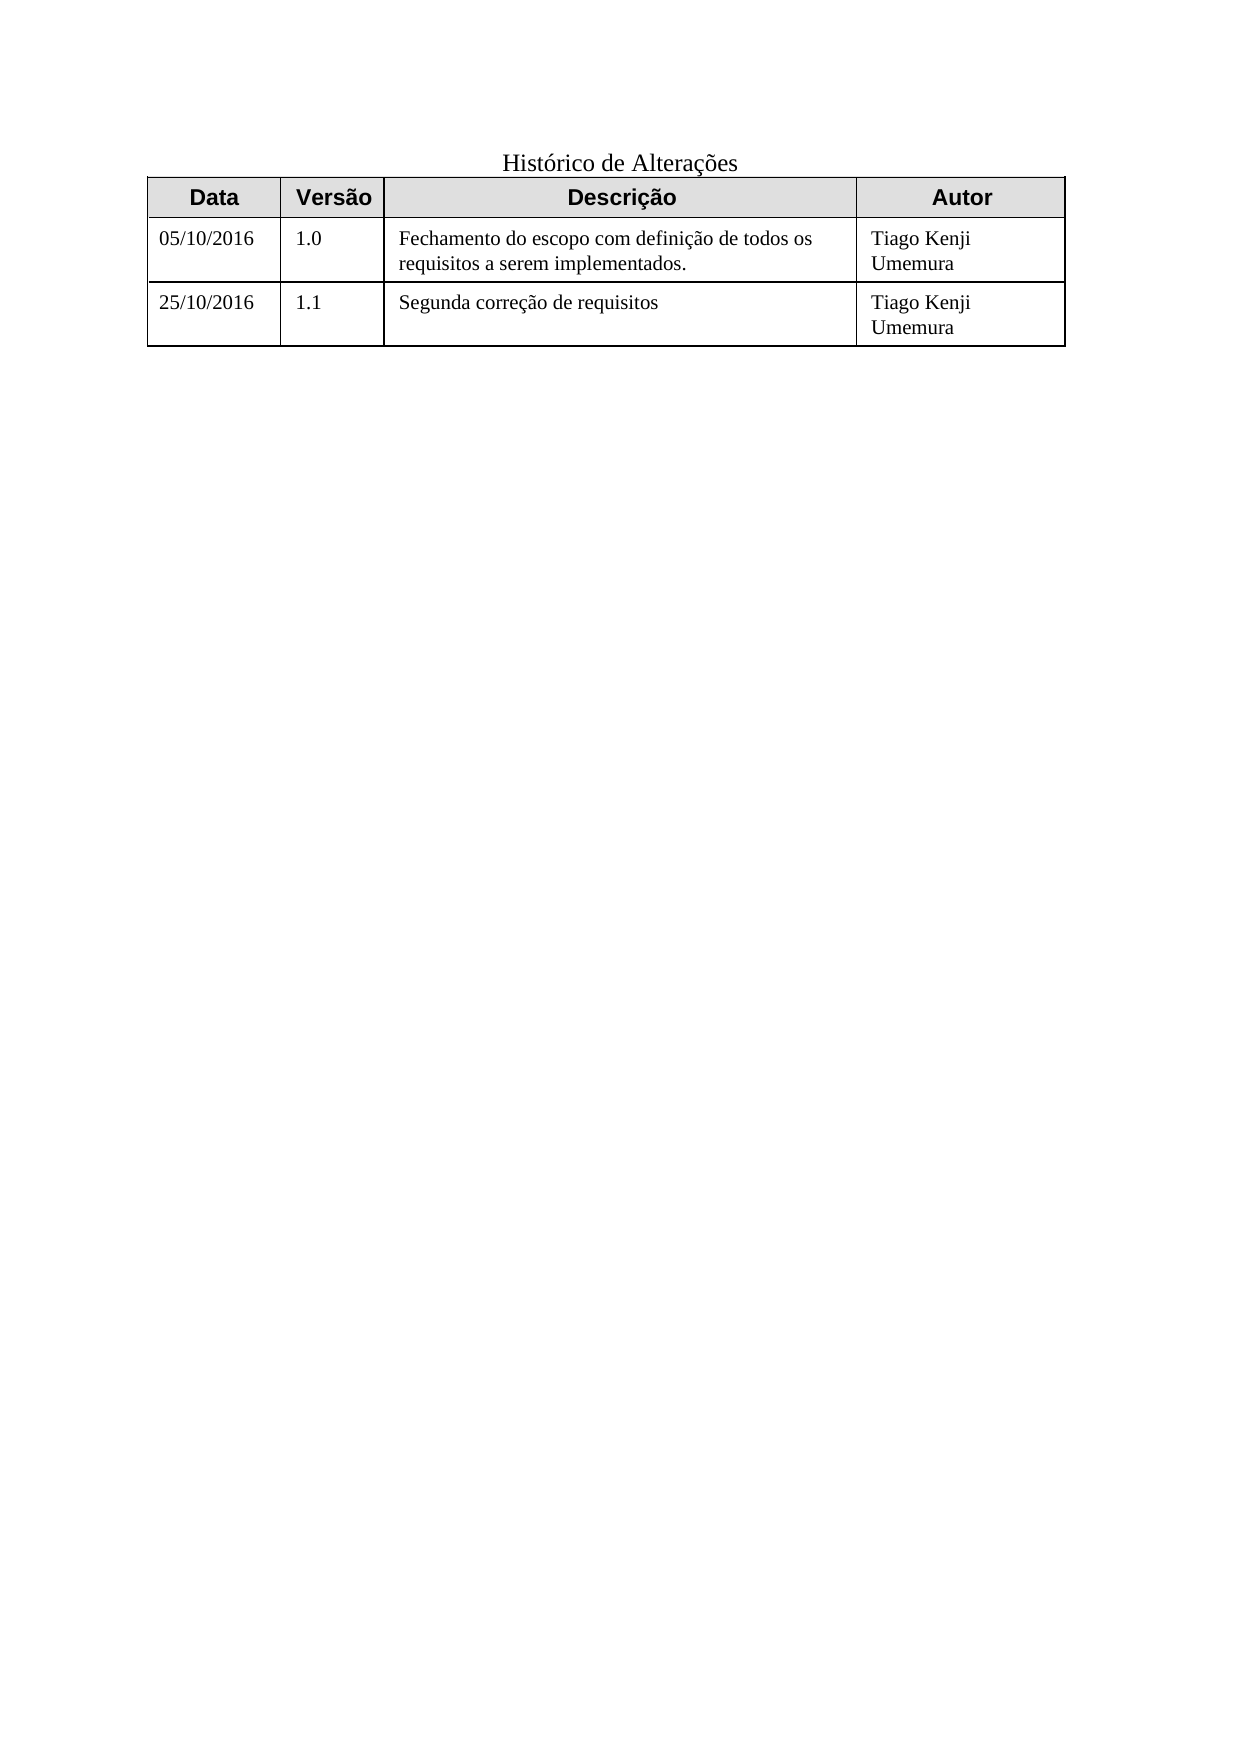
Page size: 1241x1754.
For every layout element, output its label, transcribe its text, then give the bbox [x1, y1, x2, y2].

table_cell 1.0 [281, 218, 383, 281]
table_header Autor [857, 178, 1064, 217]
table_cell Fechamento do escopo com definição de todos os requisitos a serem implementados. [385, 218, 856, 281]
table_header Data [148, 178, 280, 217]
table_cell 05/10/2016 [148, 218, 280, 281]
table_cell Segunda correção de requisitos [385, 283, 856, 345]
table_header Descrição [385, 178, 856, 217]
table_cell Tiago Kenji Umemura [857, 283, 1064, 345]
table_cell Tiago Kenji Umemura [857, 218, 1064, 281]
table_header Versão [281, 178, 383, 217]
table_cell 25/10/2016 [148, 282, 280, 345]
table_cell 1.1 [281, 283, 383, 345]
text Histórico de Alterações [148, 148, 1092, 176]
